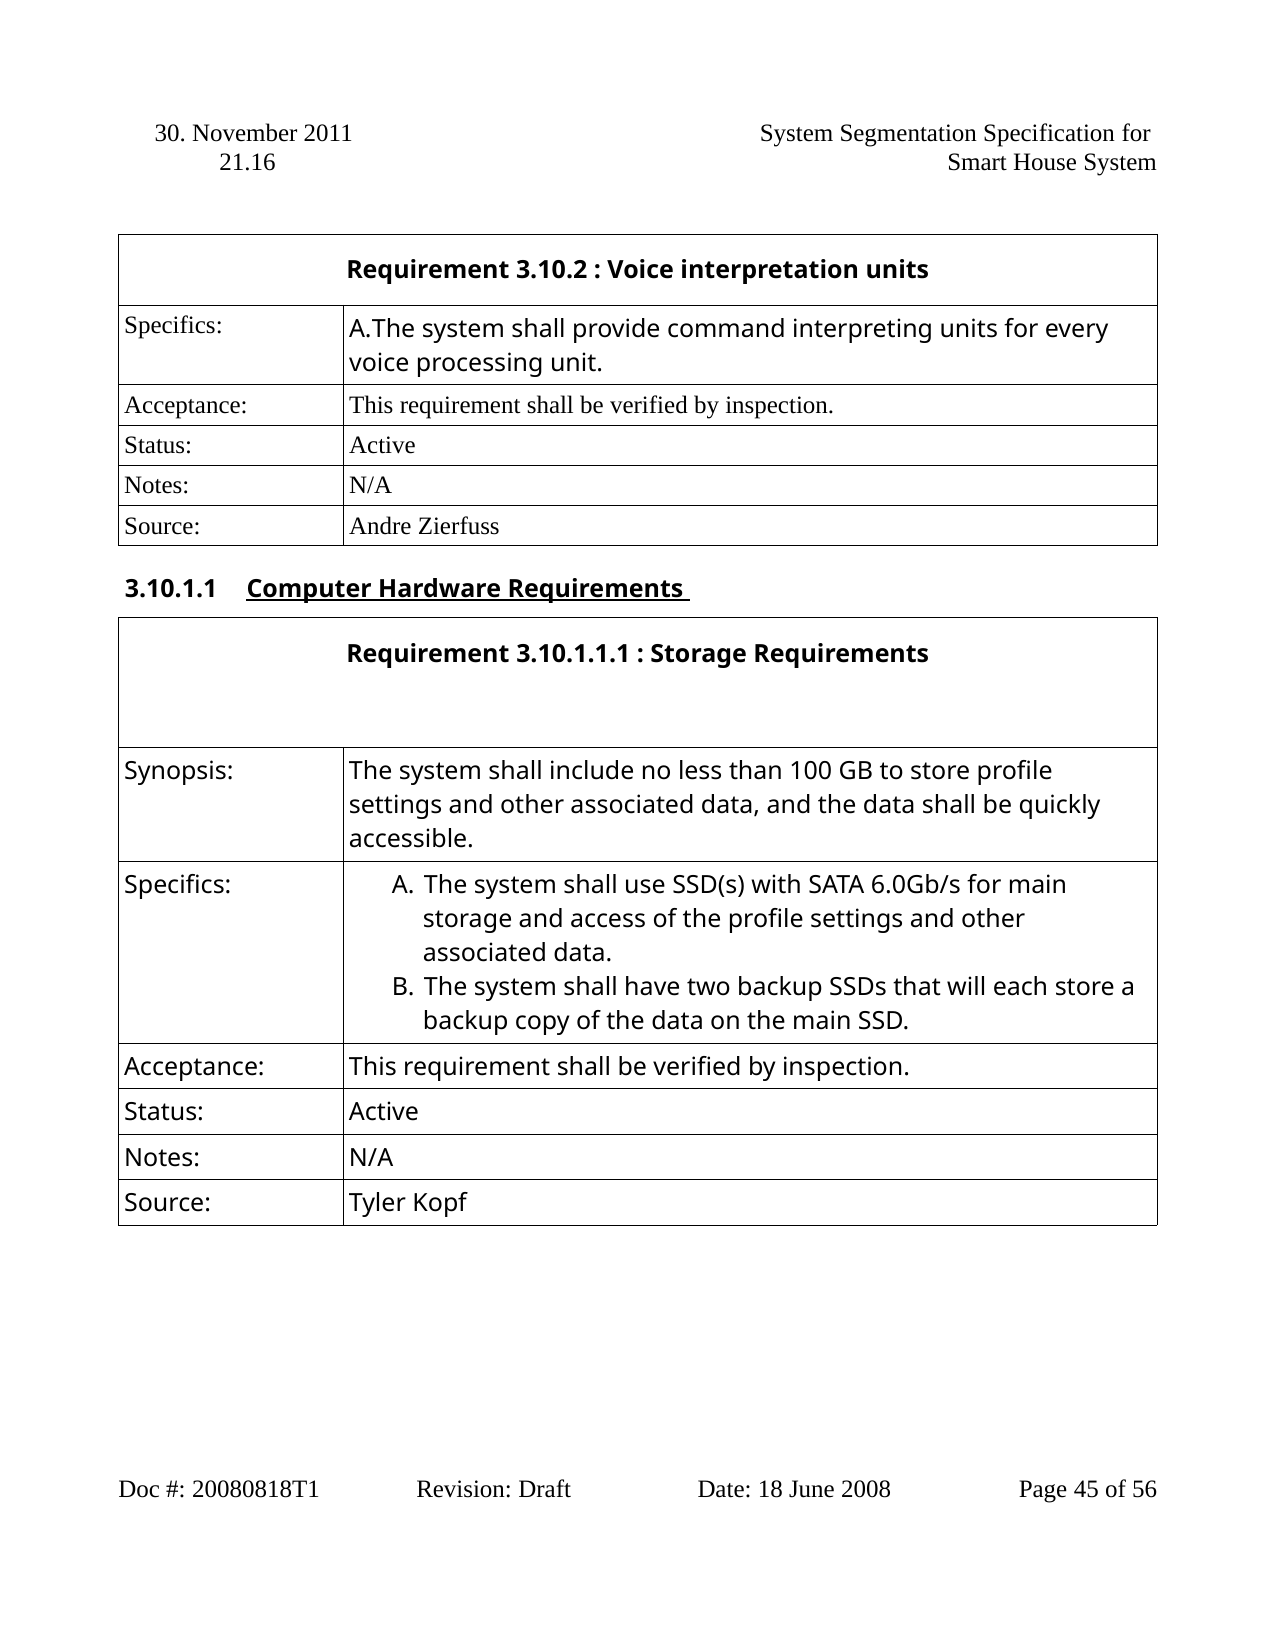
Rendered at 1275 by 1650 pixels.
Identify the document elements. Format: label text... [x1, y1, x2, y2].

table_cell The system shall use SSD(s) with SATA 6.0Gb/s for main storage and access of the profile settings and other associated data. The system shall have two backup SSDs that will each store a backup copy of the data on the main SSD. [344, 862, 1157, 1042]
table_cell Tyler Kopf [344, 1180, 1157, 1225]
table_cell Acceptance: [119, 385, 343, 424]
table_cell Specifics: [119, 862, 343, 1042]
table_cell Active [344, 426, 1157, 465]
table_cell Notes: [119, 466, 343, 505]
table_header Requirement 3.10.1.1.1 : Storage Requirements [119, 618, 1157, 747]
table_cell The system shall provide command interpreting units for every voice processing unit. [344, 306, 1157, 384]
table_cell Source: [119, 506, 343, 545]
table_cell Notes: [119, 1135, 343, 1179]
table_cell This requirement shall be verified by inspection. [344, 1044, 1157, 1088]
table_cell N/A [344, 466, 1157, 505]
table_cell Synopsis: [119, 748, 343, 861]
table_header Requirement 3.10.2 : Voice interpretation units [119, 235, 1157, 304]
table_cell Status: [119, 1089, 343, 1134]
table_cell The system shall include no less than 100 GB to store profile settings and other associated data, and the data shall be quickly accessible. [344, 748, 1157, 861]
table_cell N/A [344, 1135, 1157, 1179]
table_cell Andre Zierfuss [344, 506, 1157, 545]
table_cell Source: [119, 1180, 343, 1225]
table_cell Status: [119, 426, 343, 465]
table_cell Specifics: [119, 306, 343, 384]
subtitle Computer Hardware Requirements [118, 571, 1157, 604]
table_cell Acceptance: [119, 1044, 343, 1088]
table_cell Active [344, 1089, 1157, 1134]
table_cell This requirement shall be verified by inspection. [344, 385, 1157, 424]
